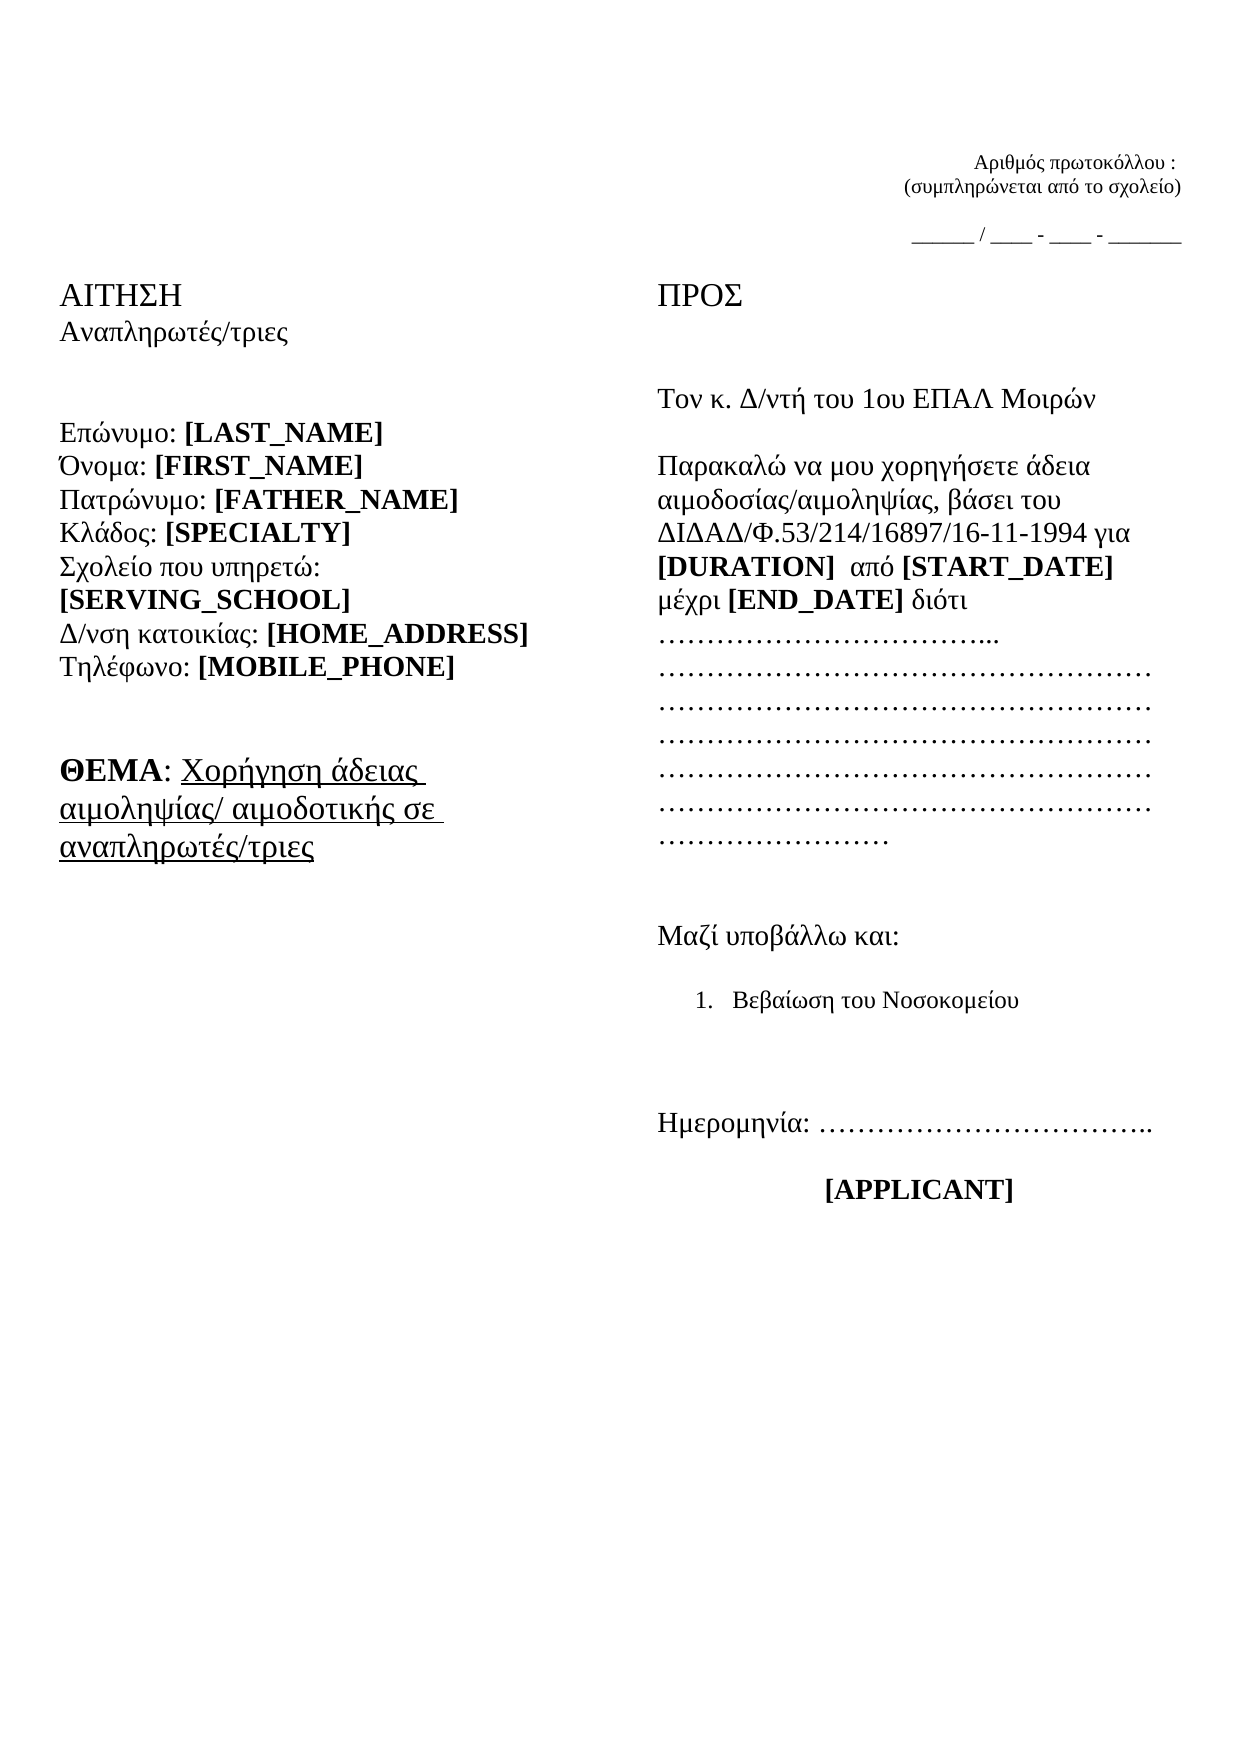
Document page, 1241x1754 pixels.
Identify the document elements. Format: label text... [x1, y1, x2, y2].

text [APPLICANT] [657, 1172, 1181, 1205]
text Αναπληρωτές/τριες [59, 314, 583, 348]
text ……………………………...……………………………………………………………………………………………………………………………………………………………………………………………………………………………………………………… [657, 616, 1181, 851]
text Μαζί υποβάλλω και: [657, 918, 1181, 951]
text Κλάδος: [SPECIALTY] [59, 515, 583, 549]
text Δ/νση κατοικίας: [HOME_ADDRESS] [59, 616, 583, 649]
text Ημερομηνία: …………………………….. [657, 1105, 1181, 1138]
text Σχολείο που υπηρετώ: [SERVING_SCHOOL] [59, 549, 583, 616]
text Όνομα: [FIRST_NAME] [59, 448, 583, 482]
text Πατρώνυμο: [FATHER_NAME] [59, 482, 583, 515]
text ΠΡΟΣ [657, 276, 1181, 314]
text Τηλέφωνο: [MOBILE_PHONE] [59, 649, 583, 683]
text ΘΕΜΑ: Χορήγηση άδειας αιμοληψίας/ αιμοδοτικής σε αναπληρωτές/τριες [59, 750, 583, 865]
text Παρακαλώ να μου χορηγήσετε άδεια αιμοδοσίας/αιμοληψίας, βάσει του ΔΙΔΑΔ/Φ.53/214/16897/16-11-1994 για [DURATION] από [START_DATE] μέχρι [END_DATE] διότι [657, 448, 1181, 616]
text Επώνυμο: [LAST_NAME] [59, 415, 583, 448]
text ΑΙΤΗΣΗ [59, 276, 583, 314]
list Βεβαίωση του Νοσοκομείου [694, 985, 1181, 1014]
text Τον κ. Δ/ντή του 1ου ΕΠΑΛ Μοιρών [657, 381, 1181, 415]
